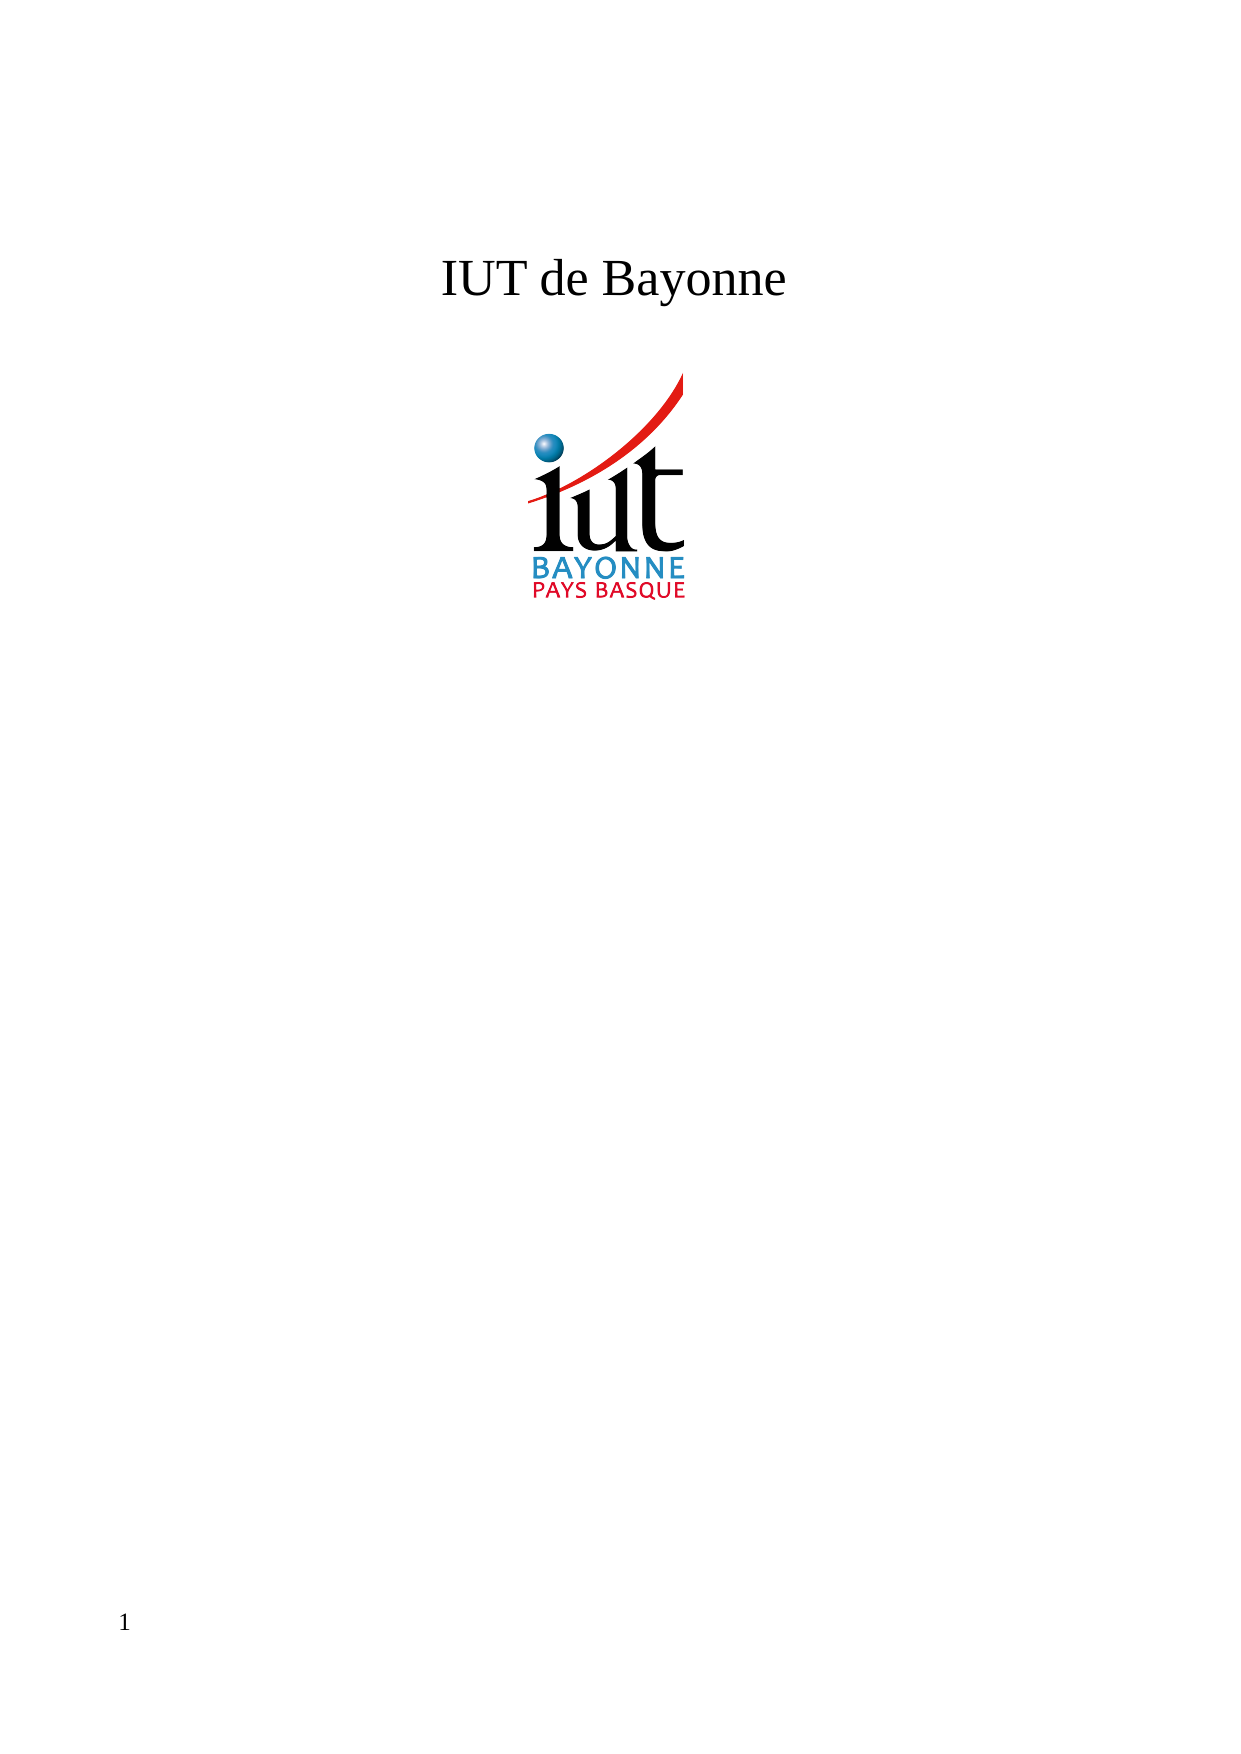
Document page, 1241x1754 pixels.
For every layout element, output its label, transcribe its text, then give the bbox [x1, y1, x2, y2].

picture [528, 372, 685, 600]
text IUT de Bayonne [118, 246, 1122, 306]
